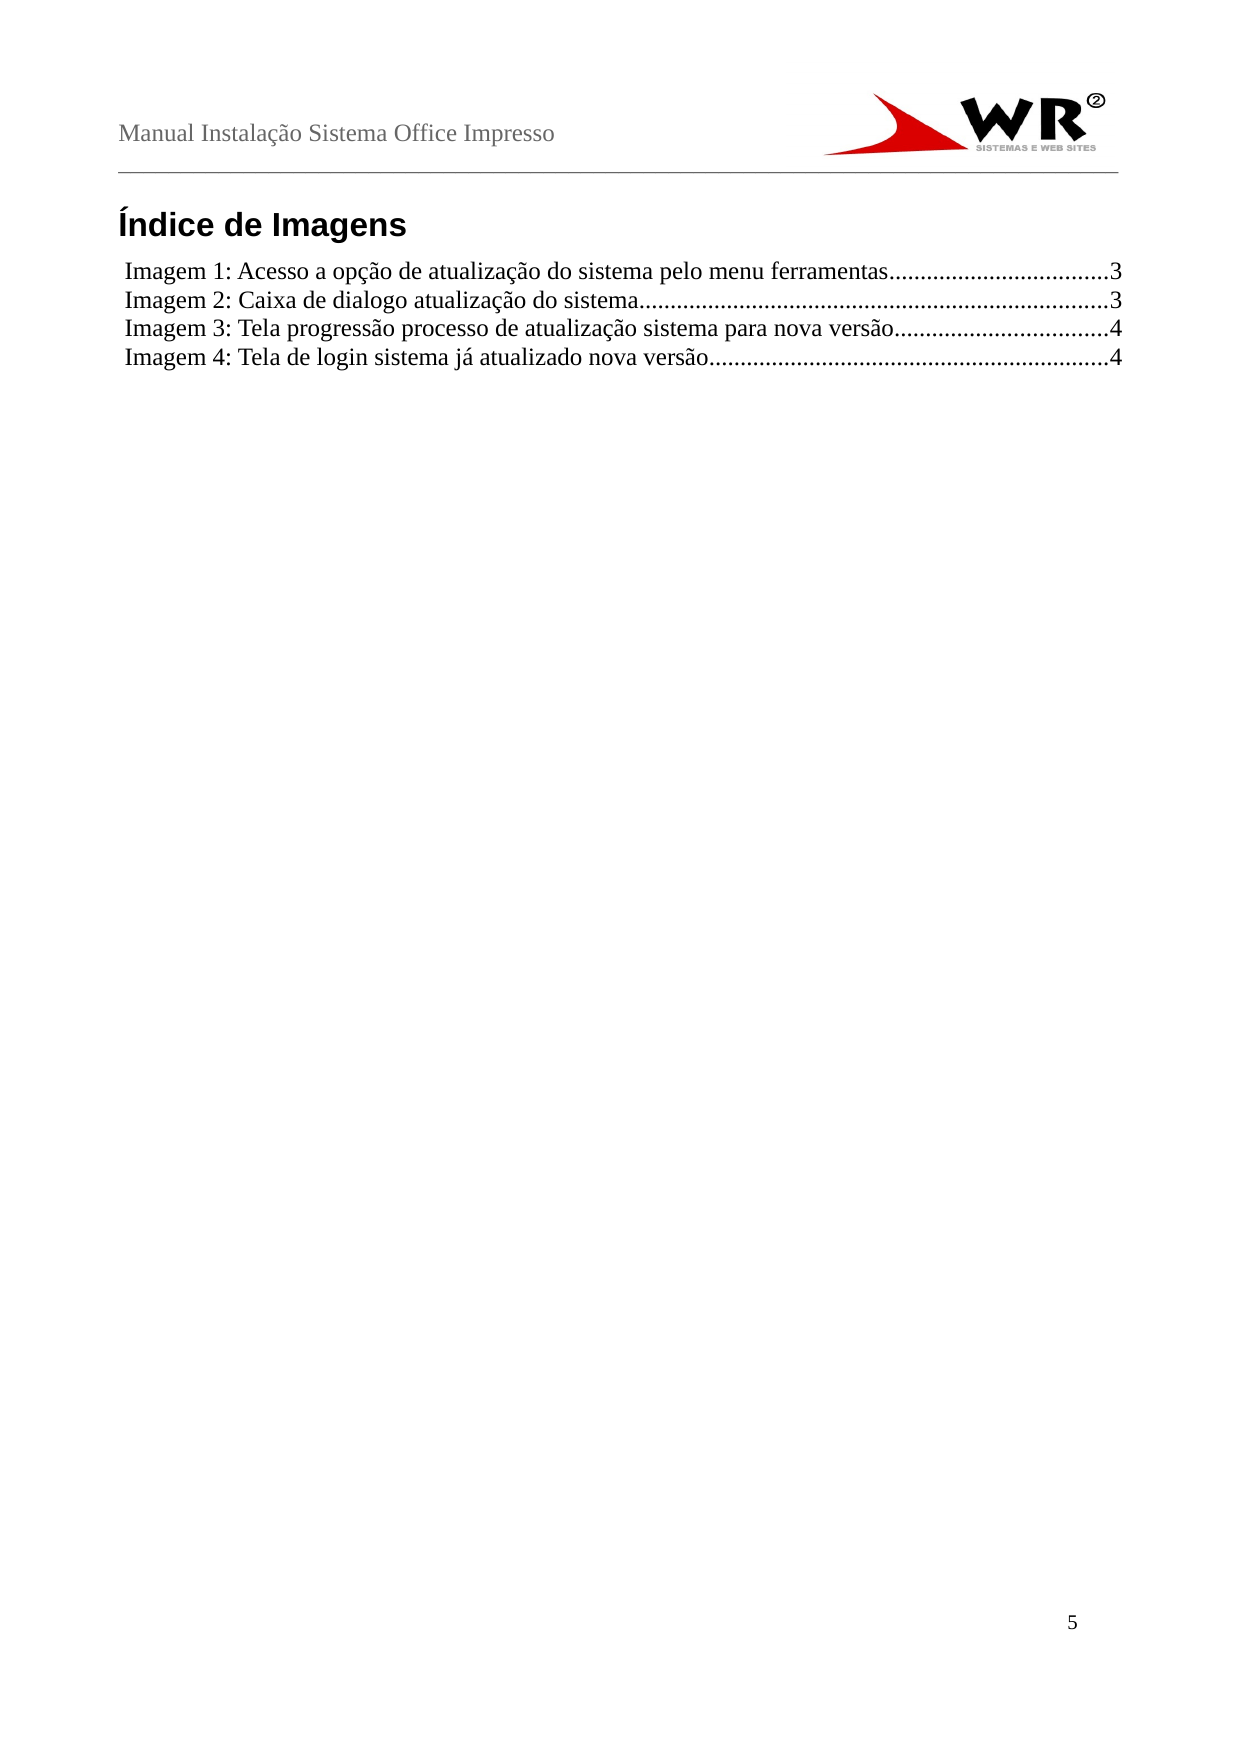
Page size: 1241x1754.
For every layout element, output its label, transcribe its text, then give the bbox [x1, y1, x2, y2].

text Imagem 3: Tela progressão processo de atualização sistema para nova versão 4 [118, 313, 1122, 342]
picture [786, 52, 1116, 167]
text Imagem 2: Caixa de dialogo atualização do sistema 3 [118, 285, 1122, 313]
text Imagem 1: Acesso a opção de atualização do sistema pelo menu ferramentas 3 [118, 256, 1122, 285]
text Imagem 4: Tela de login sistema já atualizado nova versão 4 [118, 342, 1122, 371]
subtitle Índice de Imagens [118, 205, 1122, 243]
